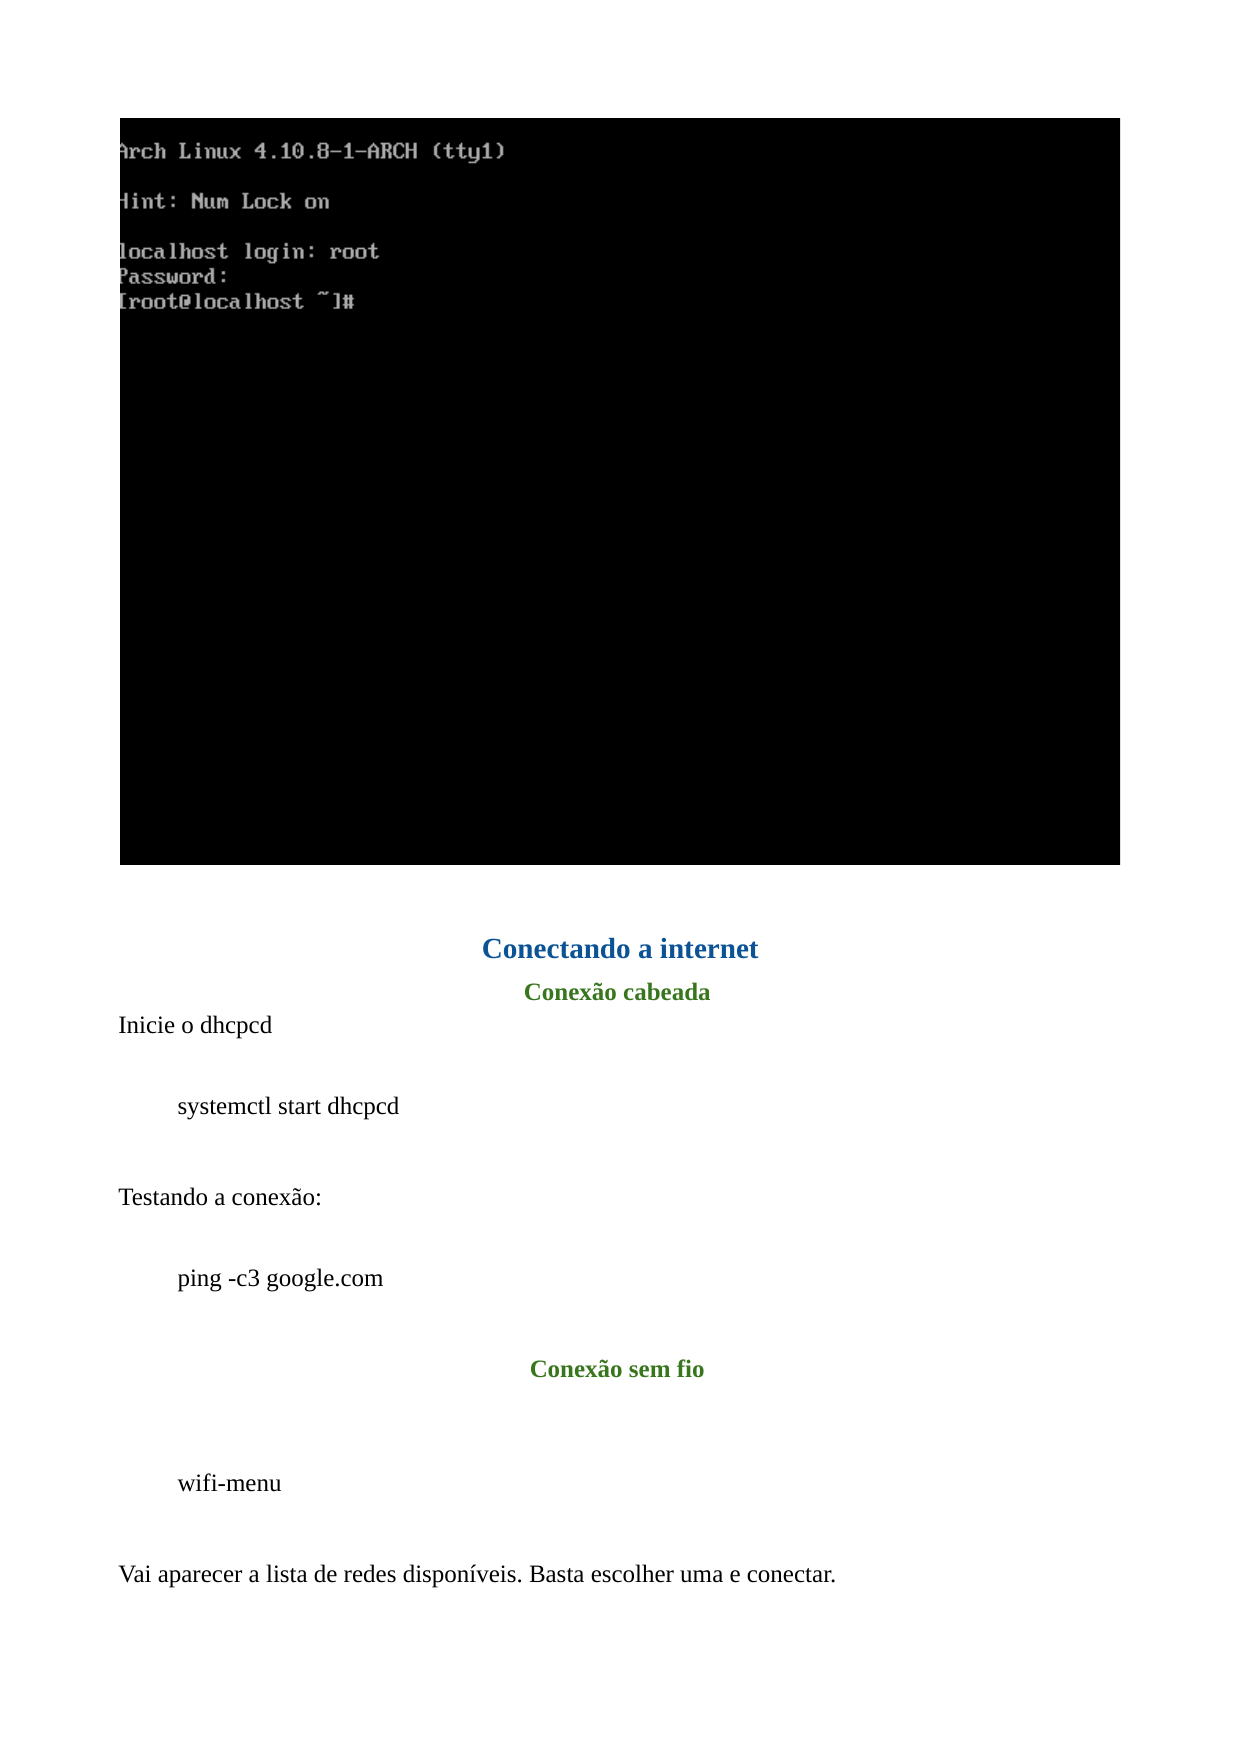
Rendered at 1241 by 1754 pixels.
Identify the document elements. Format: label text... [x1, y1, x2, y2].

subtitle Conectando a internet [118, 931, 1122, 965]
text Inicie o dhcpcd [118, 1011, 1122, 1039]
text Conexão cabeada [118, 977, 1122, 1006]
text Vai aparecer a lista de redes disponíveis. Basta escolher uma e conectar. [118, 1559, 1122, 1588]
text ping -c3 google.com [177, 1263, 1063, 1292]
text systemctl start dhcpcd [177, 1091, 1063, 1120]
text Conexão sem fio [118, 1354, 1122, 1383]
text Testando a conexão: [118, 1182, 1122, 1211]
text wifi-menu [177, 1468, 1063, 1497]
picture [120, 118, 1121, 865]
